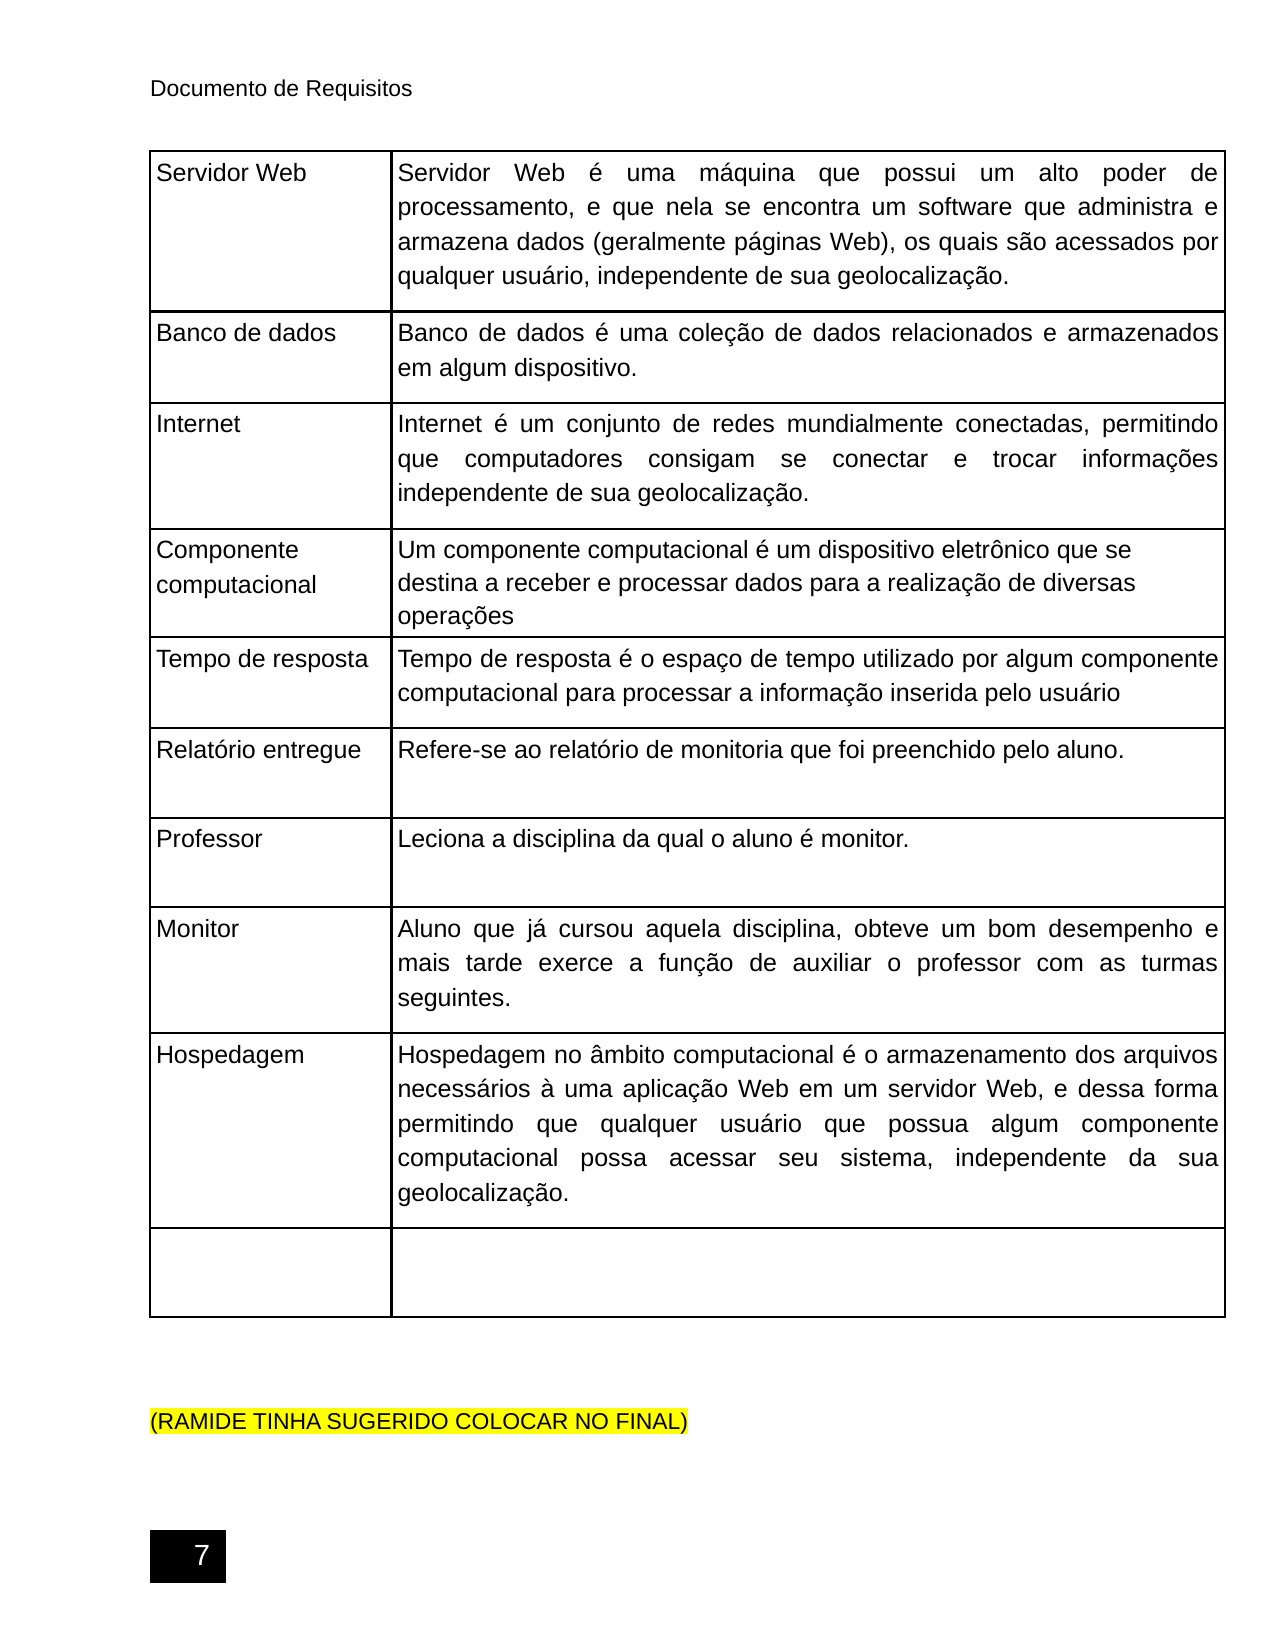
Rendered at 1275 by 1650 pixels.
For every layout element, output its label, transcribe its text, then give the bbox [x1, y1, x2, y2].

table_cell Hospedagem [151, 1034, 390, 1227]
table_cell Hospedagem no âmbito computacional é o armazenamento dos arquivos necessários à uma aplicação Web em um servidor Web, e dessa forma permitindo que qualquer usuário que possua algum componente computacional possa acessar seu sistema, independente da sua geolocalização. [393, 1034, 1224, 1227]
table_cell Monitor [151, 908, 390, 1032]
table_cell Banco de dados [151, 313, 390, 402]
table_cell Banco de dados é uma coleção de dados relacionados e armazenados em algum dispositivo. [393, 313, 1224, 402]
table_cell Internet [151, 404, 390, 527]
table_cell Tempo de resposta [151, 638, 390, 727]
table_cell Servidor Web é uma máquina que possui um alto poder de processamento, e que nela se encontra um software que administra e armazena dados (geralmente páginas Web), os quais são acessados por qualquer usuário, independente de sua geolocalização. [393, 152, 1224, 310]
table_cell Internet é um conjunto de redes mundialmente conectadas, permitindo que computadores consigam se conectar e trocar informações independente de sua geolocalização. [393, 404, 1224, 527]
table_cell Um componente computacional é um dispositivo eletrônico que se destina a receber e processar dados para a realização de diversas operações [393, 530, 1224, 636]
table_cell Professor [151, 819, 390, 906]
table_cell [151, 1229, 390, 1316]
table_cell Tempo de resposta é o espaço de tempo utilizado por algum componente computacional para processar a informação inserida pelo usuário [393, 638, 1224, 727]
table_cell Refere-se ao relatório de monitoria que foi preenchido pelo aluno. [393, 729, 1224, 817]
table_cell Leciona a disciplina da qual o aluno é monitor. [393, 819, 1224, 906]
table_cell Servidor Web [151, 152, 390, 310]
table_cell Relatório entregue [151, 729, 390, 817]
table_cell Componente computacional [151, 530, 390, 636]
table_cell [393, 1229, 1224, 1316]
text (RAMIDE TINHA SUGERIDO COLOCAR NO FINAL) [150, 1408, 1125, 1434]
table_cell Aluno que já cursou aquela disciplina, obteve um bom desempenho e mais tarde exerce a função de auxiliar o professor com as turmas seguintes. [393, 908, 1224, 1032]
